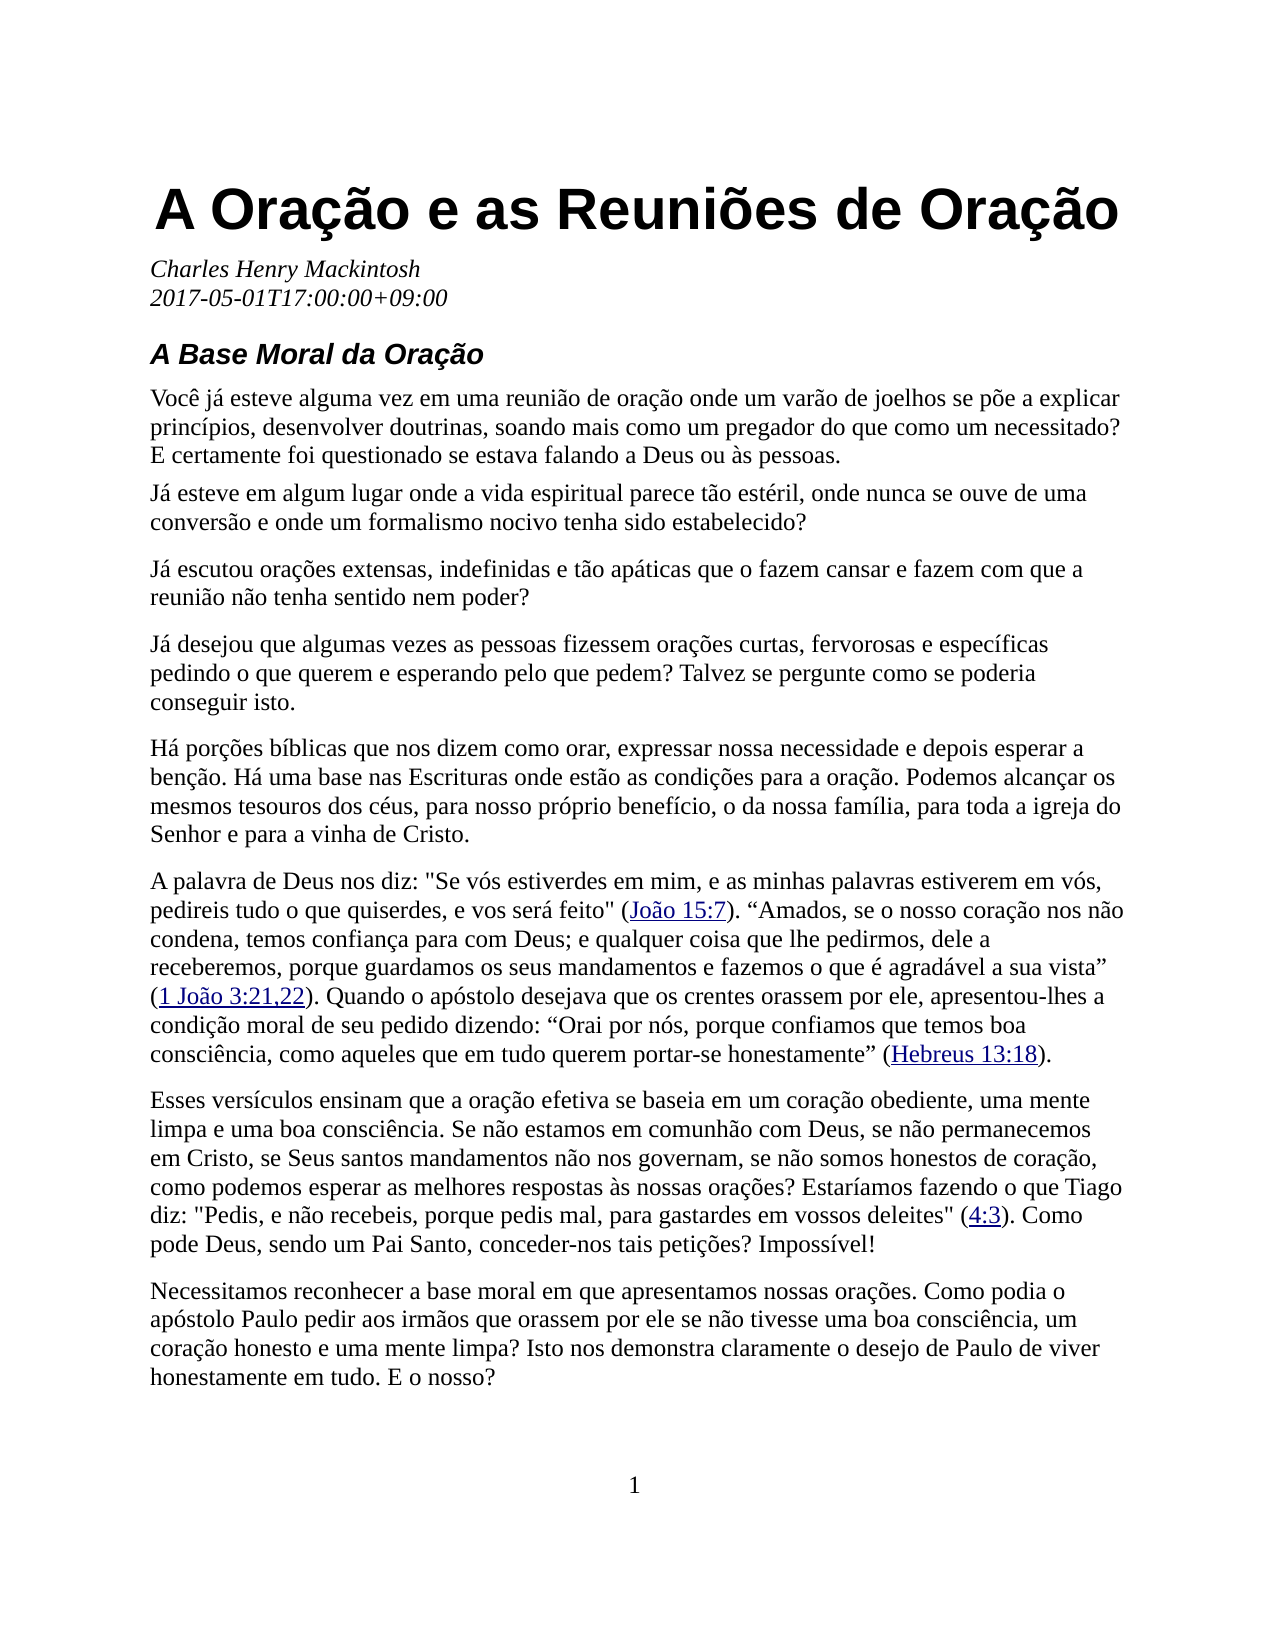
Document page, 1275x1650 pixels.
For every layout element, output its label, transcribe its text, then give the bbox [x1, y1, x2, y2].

text Já desejou que algumas vezes as pessoas fizessem orações curtas, fervorosas e específicas pedindo o que querem e esperando pelo que pedem? Talvez se pergunte como se poderia conseguir isto. [150, 629, 1125, 715]
text Esses versículos ensinam que a oração efetiva se baseia em um coração obediente, uma mente limpa e uma boa consciência. Se não estamos em comunhão com Deus, se não permanecemos em Cristo, se Seus santos mandamentos não nos governam, se não somos honestos de coração, como podemos esperar as melhores respostas às nossas orações? Estaríamos fazendo o que Tiago diz: "Pedis, e não recebeis, porque pedis mal, para gastardes em vossos deleites" (4:3). Como pode Deus, sendo um Pai Santo, conceder-nos tais petições? Impossível! [150, 1085, 1125, 1258]
text Já esteve em algum lugar onde a vida espiritual parece tão estéril, onde nunca se ouve de uma conversão e onde um formalismo nocivo tenha sido estabelecido? [150, 478, 1125, 536]
text Há porções bíblicas que nos dizem como orar, expressar nossa necessidade e depois esperar a benção. Há uma base nas Escrituras onde estão as condições para a oração. Podemos alcançar os mesmos tesouros dos céus, para nosso próprio benefício, o da nossa família, para toda a igreja do Senhor e para a vinha de Cristo. [150, 733, 1125, 848]
text Necessitamos reconhecer a base moral em que apresentamos nossas orações. Como podia o apóstolo Paulo pedir aos irmãos que orassem por ele se não tivesse uma boa consciência, um coração honesto e uma mente limpa? Isto nos demonstra claramente o desejo de Paulo de viver honestamente em tudo. E o nosso? [150, 1276, 1125, 1391]
text Já escutou orações extensas, indefinidas e tão apáticas que o fazem cansar e fazem com que a reunião não tenha sentido nem poder? [150, 554, 1125, 611]
text Você já esteve alguma vez em uma reunião de oração onde um varão de joelhos se põe a explicar princípios, desenvolver doutrinas, soando mais como um pregador do que como um necessitado? E certamente foi questionado se estava falando a Deus ou às pessoas. [150, 383, 1125, 469]
text A palavra de Deus nos diz: "Se vós estiverdes em mim, e as minhas palavras estiverem em vós, pedireis tudo o que quiserdes, e vos será feito" (João 15:7). “Amados, se o nosso coração nos não condena, temos confiança para com Deus; e qualquer coisa que lhe pedirmos, dele a receberemos, porque guardamos os seus mandamentos e fazemos o que é agradável a sua vista” (1 João 3:21,22). Quando o apóstolo desejava que os crentes orassem por ele, apresentou-lhes a condição moral de seu pedido dizendo: “Orai por nós, porque confiamos que temos boa consciência, como aqueles que em tudo querem portar-se honestamente” (Hebreus 13:18). [150, 866, 1125, 1067]
text 2017-05-01T17:00:00+09:00 [150, 283, 1125, 312]
title A Oração e as Reuniões de Oração [150, 175, 1125, 242]
subtitle A Base Moral da Oração [150, 337, 1125, 371]
text Charles Henry Mackintosh [150, 254, 1125, 283]
